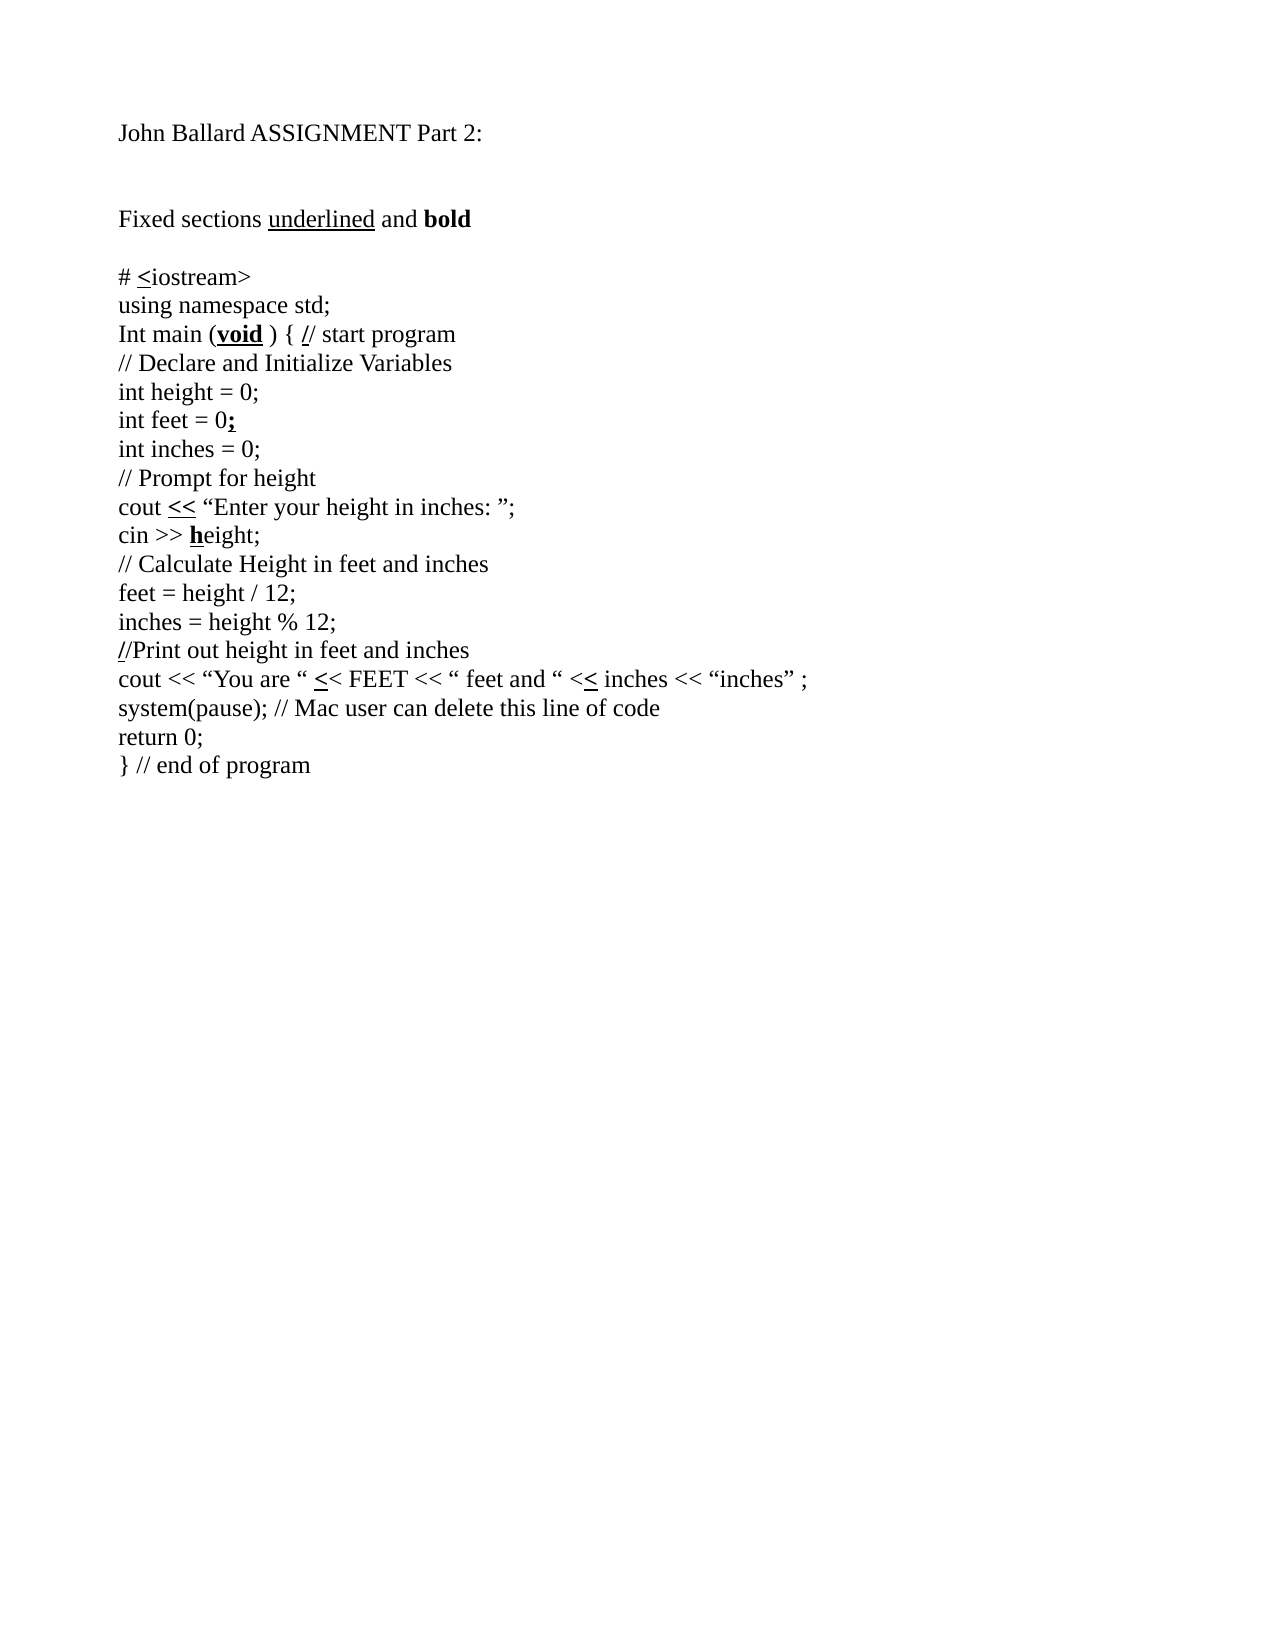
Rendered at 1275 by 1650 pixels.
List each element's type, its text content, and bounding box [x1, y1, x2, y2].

text //Print out height in feet and inches [118, 636, 1157, 664]
text return 0; [118, 722, 1157, 751]
text cout << “Enter your height in inches: ”; [118, 492, 1157, 521]
text // Calculate Height in feet and inches [118, 549, 1157, 578]
text int height = 0; [118, 377, 1157, 406]
text system(pause); // Mac user can delete this line of code [118, 693, 1157, 722]
text int feet = 0; [118, 406, 1157, 434]
text int inches = 0; [118, 434, 1157, 463]
text Int main (void ) { // start program [118, 319, 1157, 348]
text using namespace std; [118, 291, 1157, 319]
text inches = height % 12; [118, 607, 1157, 636]
text } // end of program [118, 751, 1157, 779]
text cout << “You are “ << FEET << “ feet and “ << inches << “inches” ; [118, 664, 1157, 693]
text # <iostream> [118, 262, 1157, 291]
text // Declare and Initialize Variables [118, 348, 1157, 377]
text Fixed sections underlined and bold [118, 204, 1157, 233]
text feet = height / 12; [118, 578, 1157, 607]
text // Prompt for height [118, 463, 1157, 492]
text John Ballard ASSIGNMENT Part 2: [118, 118, 1157, 147]
text cin >> height; [118, 521, 1157, 549]
